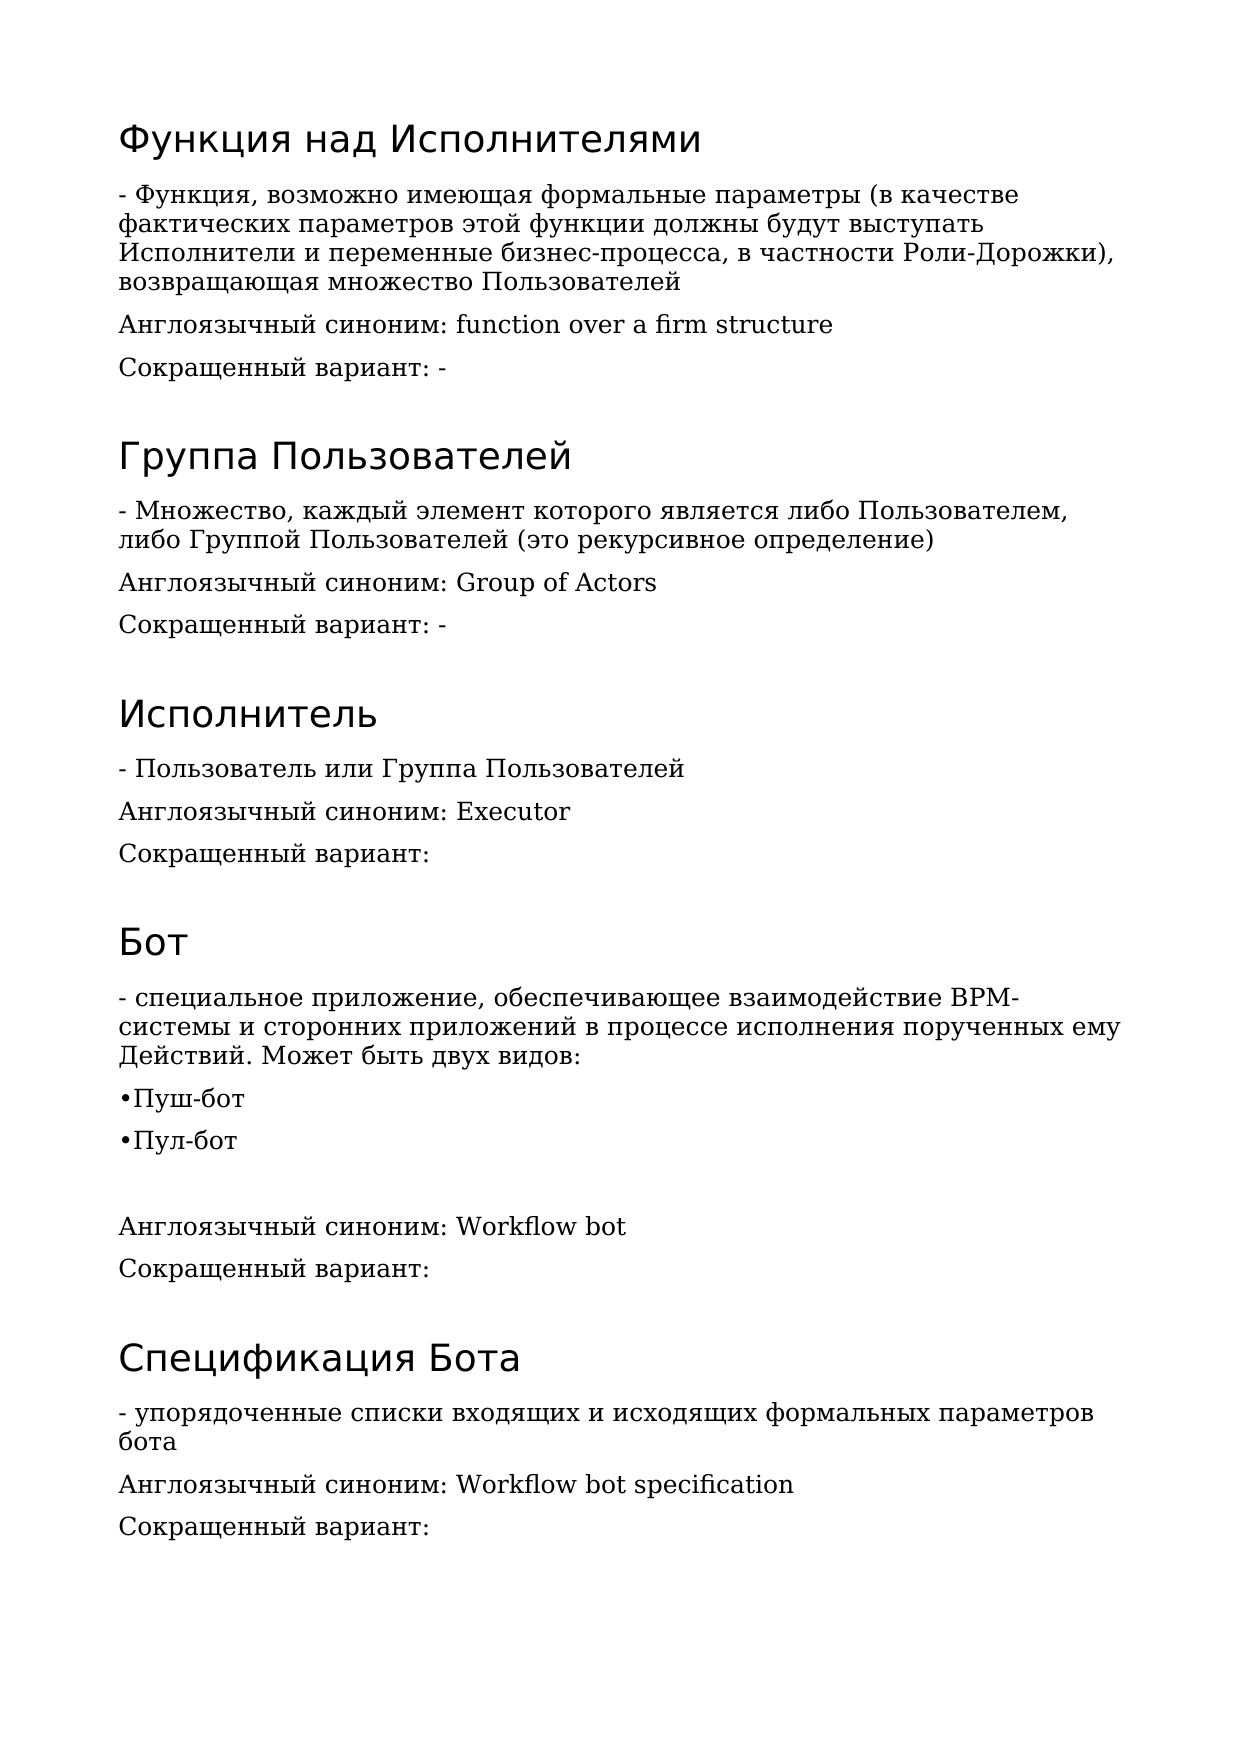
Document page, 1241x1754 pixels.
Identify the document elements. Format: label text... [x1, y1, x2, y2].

text - Пользователь или Группа Пользователей [118, 754, 1122, 783]
subtitle Бот [118, 921, 1122, 965]
subtitle Спецификация Бота [118, 1336, 1122, 1380]
text Сокращенный вариант: - [118, 353, 1122, 382]
text Англоязычный синоним: function over a firm structure [118, 310, 1122, 339]
text Англоязычный синоним: Workflow bot specification [118, 1470, 1122, 1499]
text Англоязычный синоним: Workflow bot [118, 1212, 1122, 1241]
text - упорядоченные списки входящих и исходящих формальных параметров бота [118, 1398, 1122, 1456]
subtitle Функция над Исполнителями [118, 118, 1122, 162]
text - специальное приложение, обеспечивающее взаимодействие BPM-системы и сторонних приложений в процессе исполнения порученных ему Действий. Может быть двух видов: [118, 983, 1122, 1070]
list Пул-бот [118, 1126, 1122, 1156]
subtitle Исполнитель [118, 692, 1122, 736]
text - Функция, возможно имеющая формальные параметры (в качестве фактических параметров этой функции должны будут выступать Исполнители и переменные бизнес-процесса, в частности Роли-Дорожки), возвращающая множество Пользователей [118, 180, 1122, 296]
text Сокращенный вариант: - [118, 611, 1122, 640]
list Пуш-бот [118, 1084, 1122, 1113]
text - Множество, каждый элемент которого является либо Пользователем, либо Группой Пользователей (это рекурсивное определение) [118, 496, 1122, 554]
text Сокращенный вариант: [118, 839, 1122, 868]
text Англоязычный синоним: Group of Actors [118, 568, 1122, 597]
text Сокращенный вариант: [118, 1254, 1122, 1284]
subtitle Группа Пользователей [118, 434, 1122, 478]
text Англоязычный синоним: Executor [118, 797, 1122, 826]
text Сокращенный вариант: [118, 1512, 1122, 1542]
